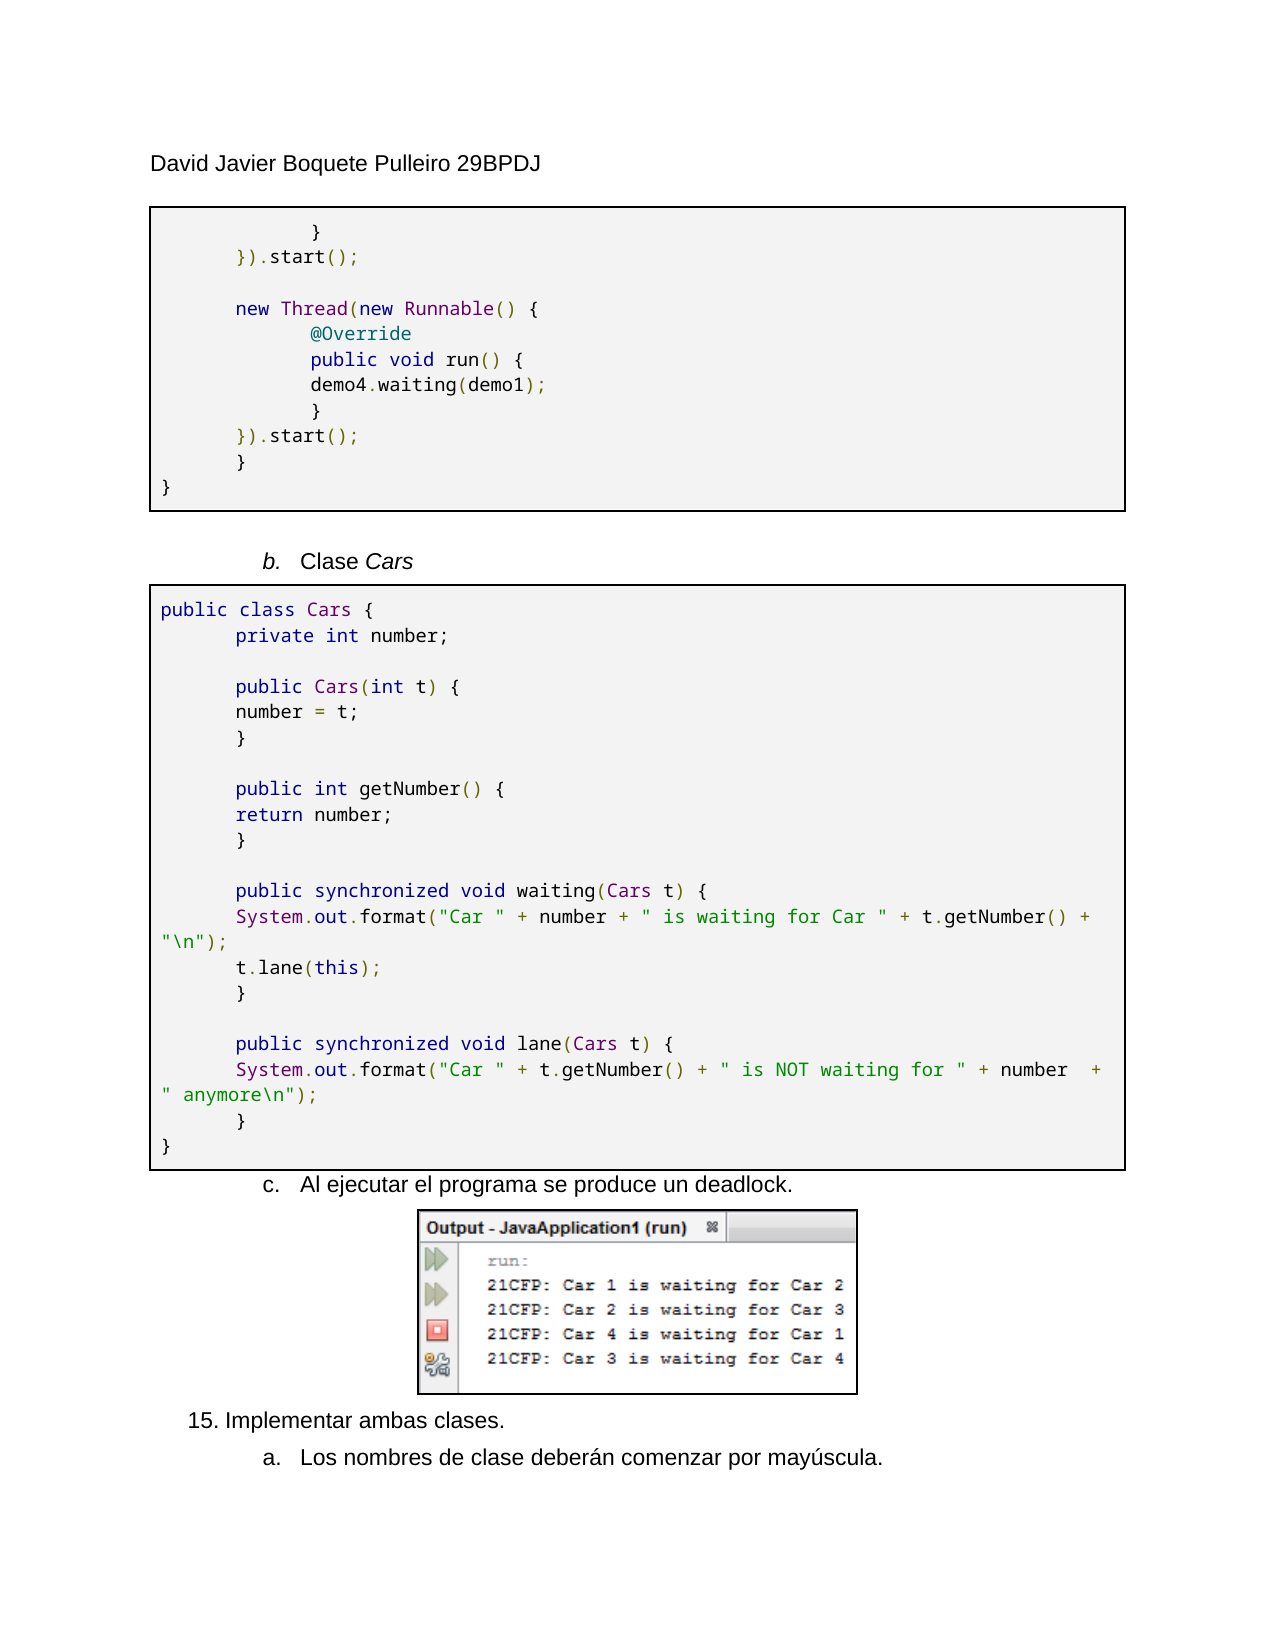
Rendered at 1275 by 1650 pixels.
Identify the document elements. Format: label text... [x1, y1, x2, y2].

table_header } }).start(); new Thread(new Runnable() { @Override public void run() { demo4.waiting(demo1); } }).start(); } } [151, 208, 1124, 509]
list Implementar ambas clases. [187, 1407, 1125, 1433]
table_header public class Cars { private int number; public Cars(int t) { number = t; } public int getNumber() { return number; } public synchronized void waiting(Cars t) { System.out.format("Car " + number + " is waiting for Car " + t.getNumber() + "\n"); t.lane(this); } public synchronized void lane(Cars t) { System.out.format("Car " + t.getNumber() + " is NOT waiting for " + number + " anymore\n"); } } [151, 586, 1124, 1169]
list Los nombres de clase deberán comenzar por mayúscula. [262, 1443, 1125, 1470]
list Al ejecutar el programa se produce un deadlock. [262, 1171, 1125, 1197]
picture [419, 1211, 856, 1393]
list Clase Cars [262, 548, 1125, 574]
